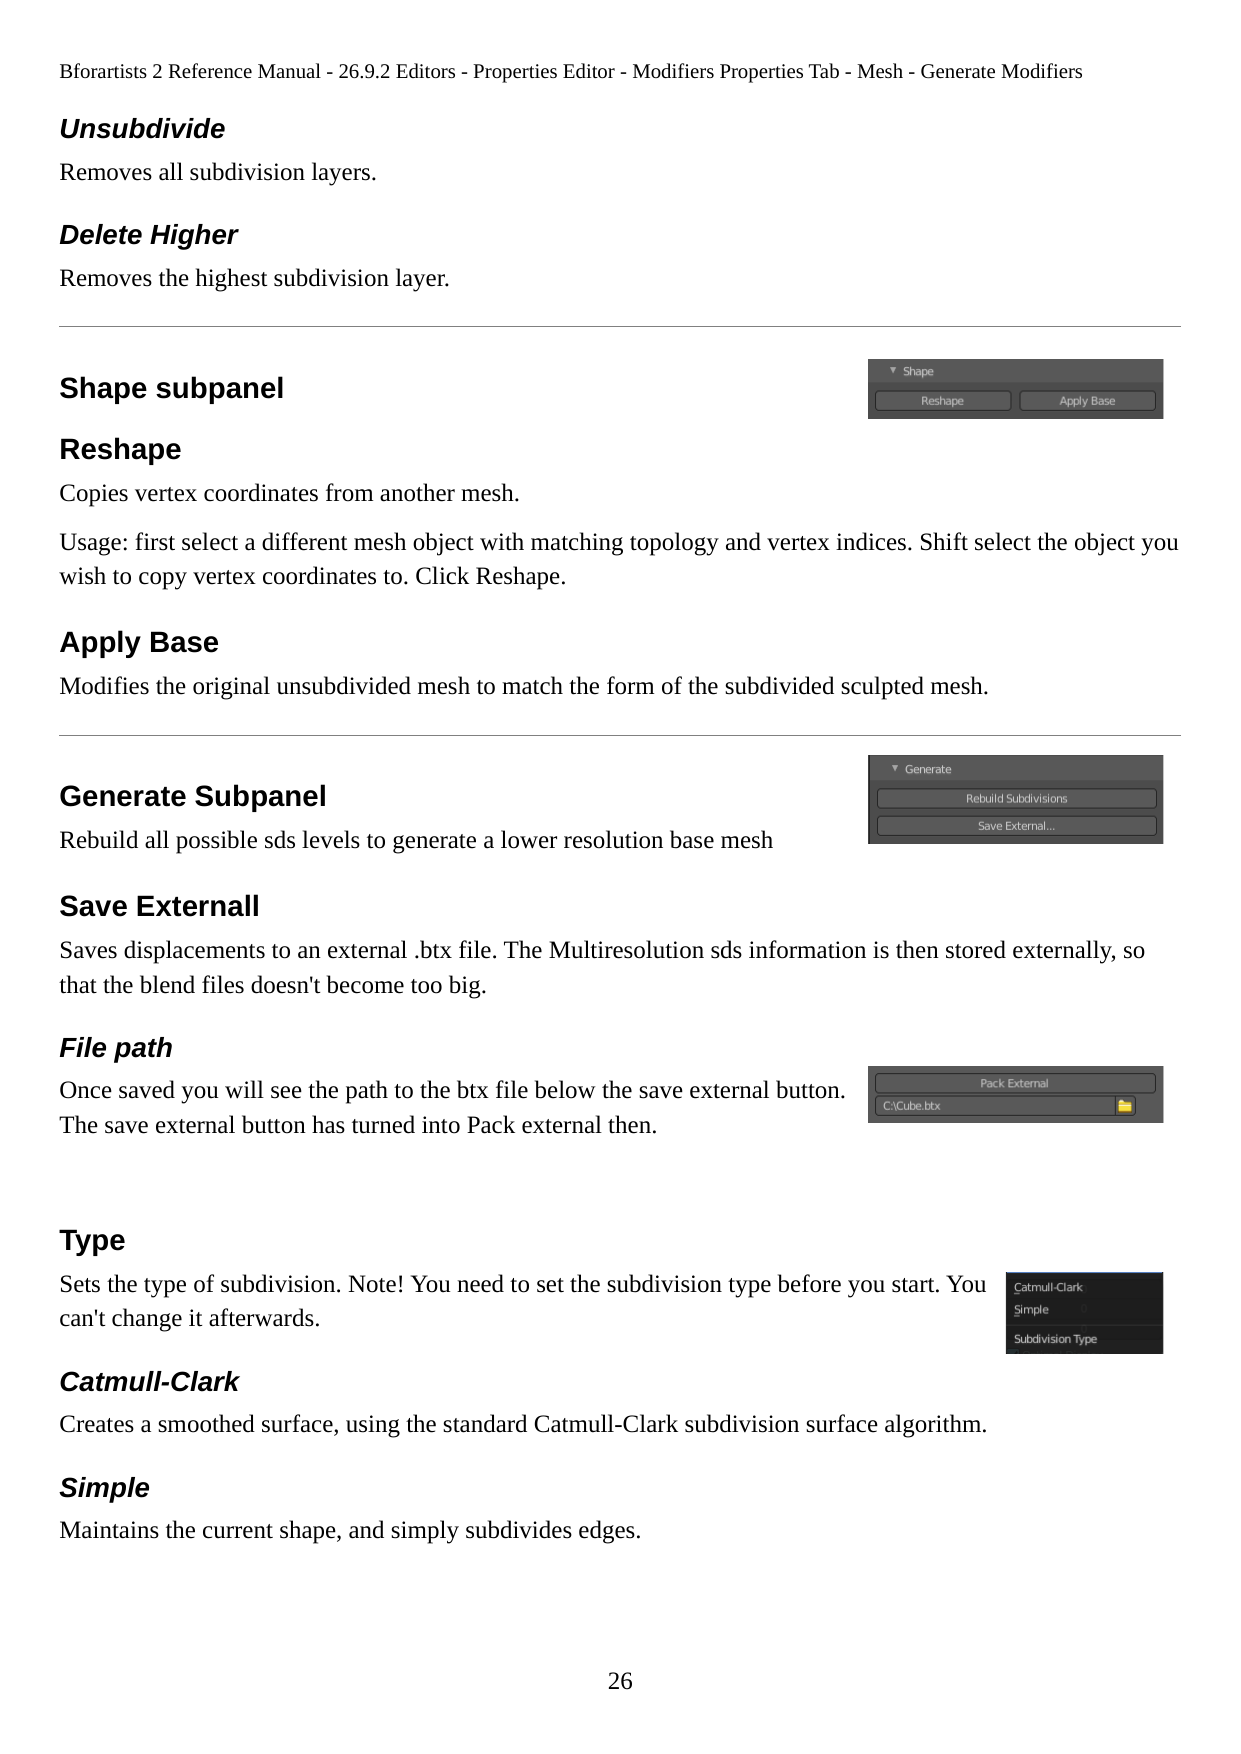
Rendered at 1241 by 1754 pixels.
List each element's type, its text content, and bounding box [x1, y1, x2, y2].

text Copies vertex coordinates from another mesh. [59, 478, 1181, 507]
text Rebuild all possible sds levels to generate a lower resolution base mesh [59, 825, 1181, 854]
text Removes the highest subdivision layer. [59, 263, 1181, 292]
subtitle Unsubdivide [59, 113, 1181, 144]
picture [868, 755, 1164, 844]
text Maintains the current shape, and simply subdivides edges. [59, 1515, 1181, 1544]
text Saves displacements to an external .btx file. The Multiresolution sds information is then stored externally, so that the blend files doesn't become too big. [59, 935, 1181, 998]
subtitle Save Externall [59, 889, 1181, 923]
text Sets the type of subdivision. Note! You need to set the subdivision type before you start. You can't change it afterwards. [59, 1269, 1181, 1332]
subtitle Apply Base [59, 625, 1181, 659]
text Once saved you will see the path to the btx file below the save external button. The save external button has turned into Pack external then. [59, 1076, 1181, 1139]
text Removes all subdivision layers. [59, 157, 1181, 186]
subtitle [1164, 371, 1181, 404]
subtitle Simple [59, 1471, 1181, 1503]
subtitle Type [59, 1223, 1181, 1257]
subtitle Generate Subpanel [59, 779, 868, 813]
picture [1005, 1272, 1164, 1354]
subtitle Delete Higher [59, 218, 1181, 250]
subtitle File path [59, 1031, 1181, 1063]
picture [868, 1066, 1164, 1123]
subtitle Catmull-Clark [59, 1365, 1181, 1397]
subtitle Shape subpanel [59, 371, 868, 404]
subtitle Reshape [59, 432, 1181, 465]
subtitle [1164, 779, 1181, 813]
text Modifies the original unsubdivided mesh to match the form of the subdivided sculpted mesh. [59, 671, 1181, 700]
picture [868, 359, 1164, 419]
text Usage: first select a different mesh object with matching topology and vertex indices. Shift select the object you wish to copy vertex coordinates to. Click Reshape. [59, 527, 1181, 590]
text Creates a smoothed surface, using the standard Catmull-Clark subdivision surface algorithm. [59, 1409, 1181, 1438]
